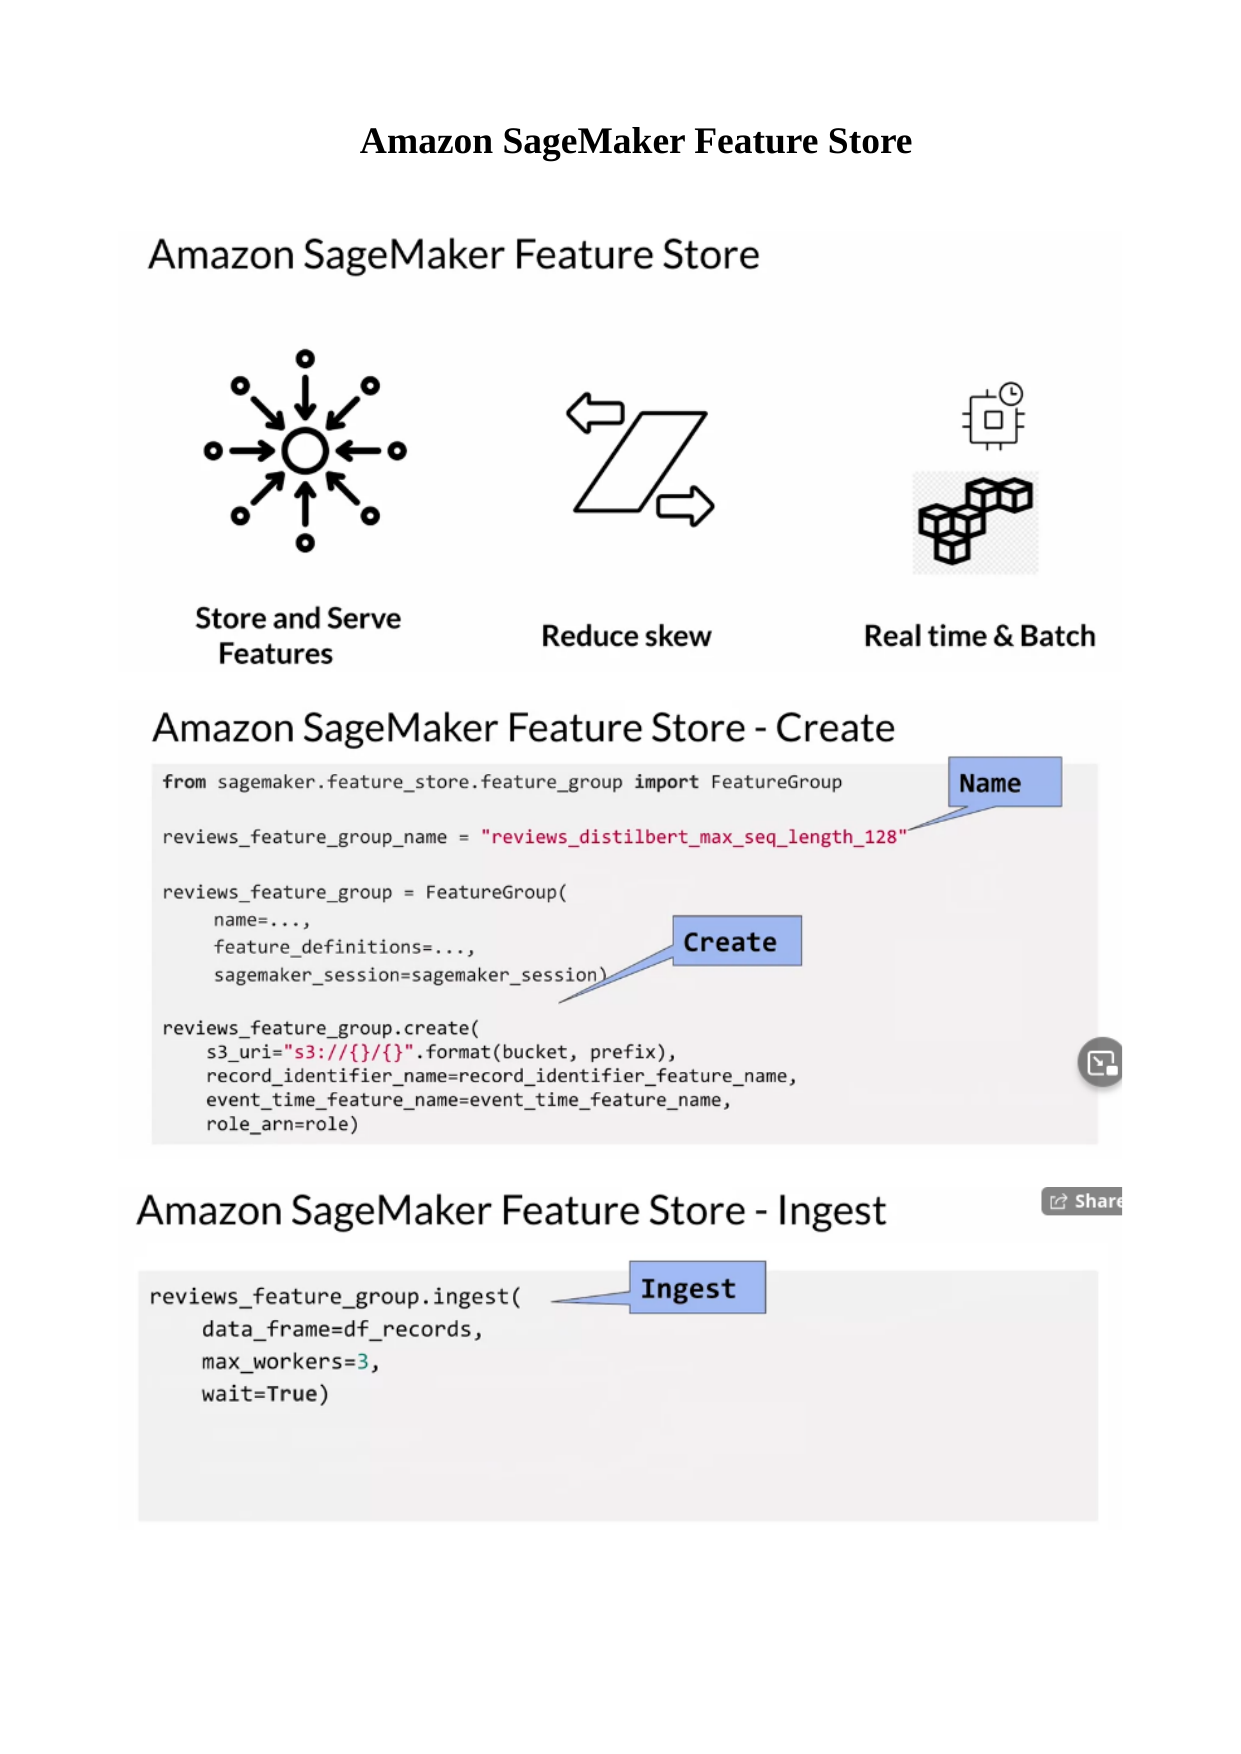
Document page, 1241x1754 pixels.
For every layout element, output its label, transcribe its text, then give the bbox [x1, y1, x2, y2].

picture [118, 700, 1123, 1159]
picture [118, 1187, 1123, 1530]
picture [118, 231, 1123, 672]
subtitle Amazon SageMaker Feature Store [118, 118, 1122, 161]
